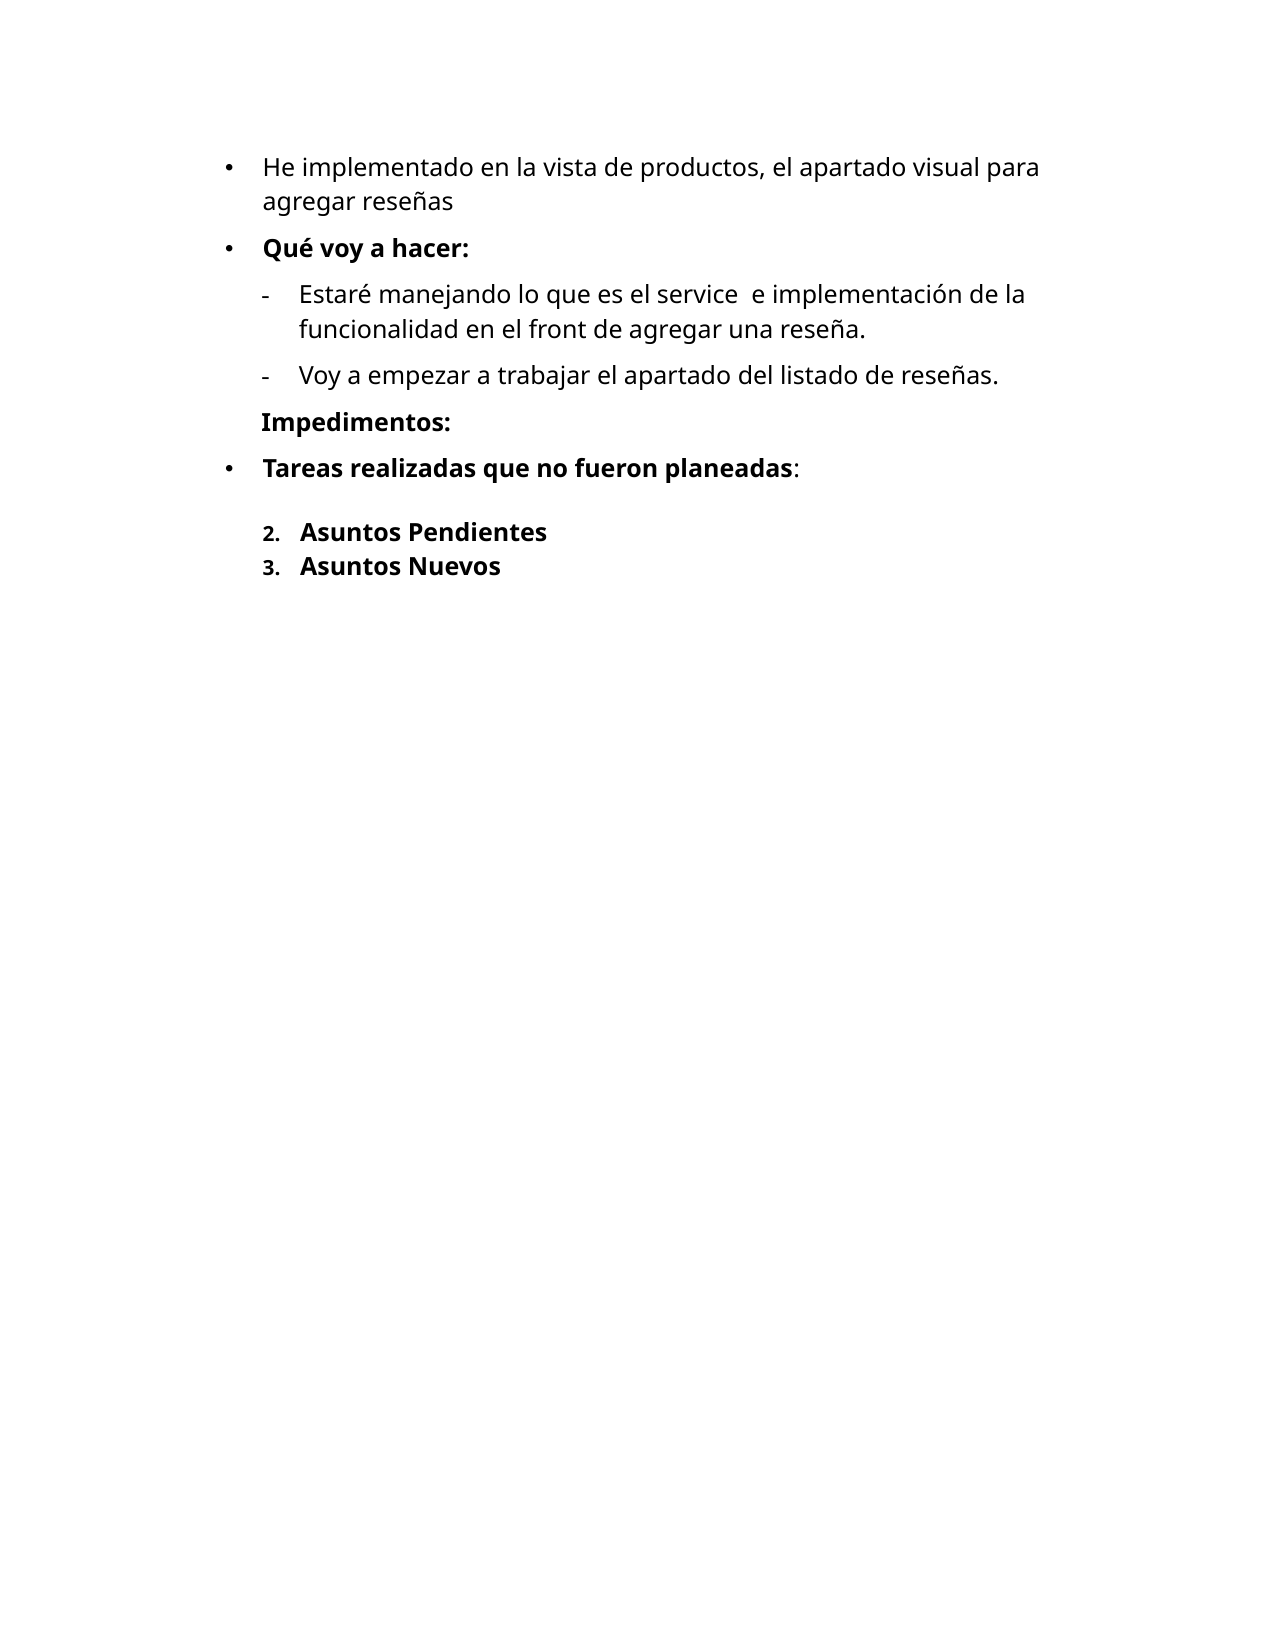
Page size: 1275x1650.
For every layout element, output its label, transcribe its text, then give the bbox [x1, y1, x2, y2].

text Impedimentos: [261, 404, 1087, 438]
list He implementado en la vista de productos, el apartado visual para agregar reseñas [225, 150, 1087, 218]
list Estaré manejando lo que es el service e implementación de la funcionalidad en el front de agregar una reseña. [261, 277, 1087, 345]
list Voy a empezar a trabajar el apartado del listado de reseñas. [261, 358, 1087, 392]
list Tareas realizadas que no fueron planeadas: [225, 451, 1087, 485]
list Asuntos Nuevos [262, 548, 1087, 582]
list Asuntos Pendientes [262, 514, 1087, 548]
list Qué voy a hacer: [225, 231, 1087, 265]
